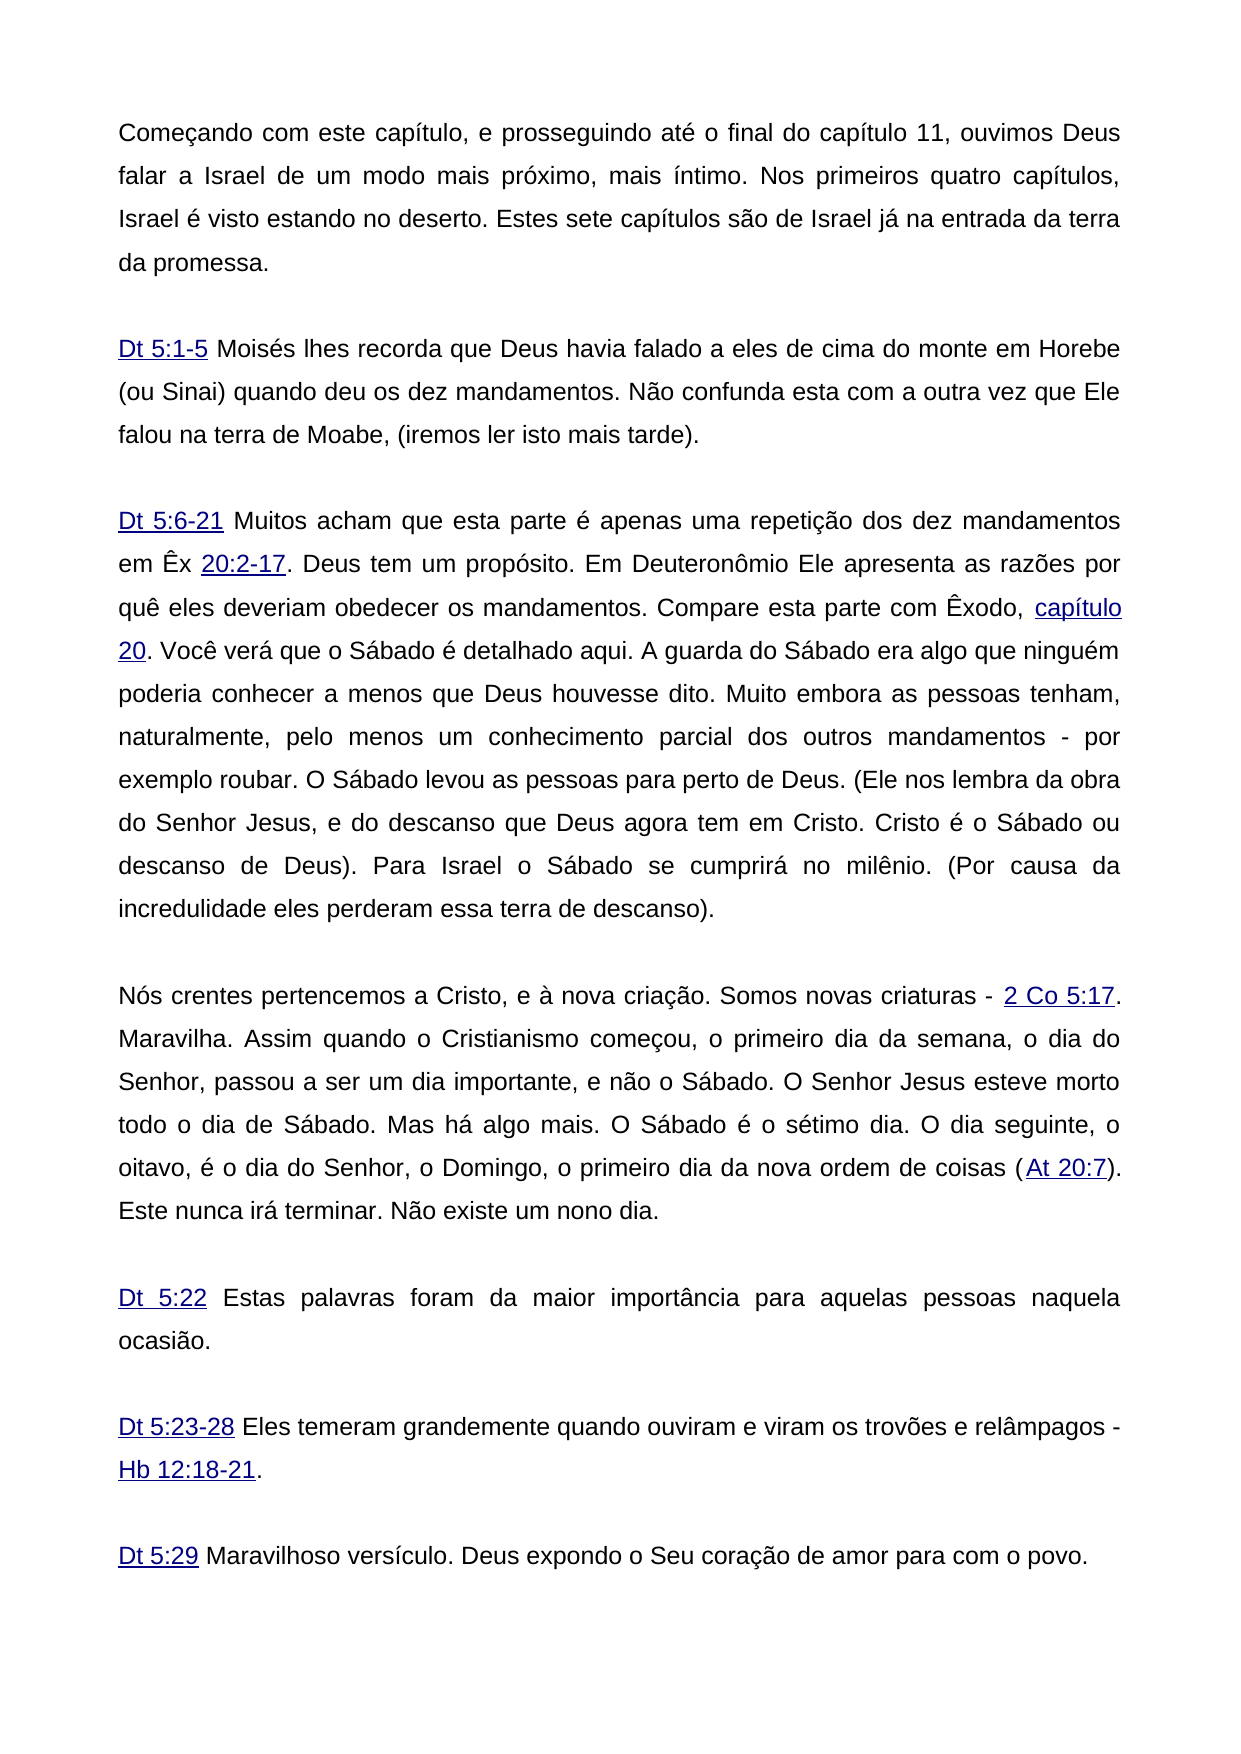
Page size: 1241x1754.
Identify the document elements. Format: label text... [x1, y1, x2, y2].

text Começando com este capítulo, e prosseguindo até o final do capítulo 11, ouvimos Deus falar a Israel de um modo mais próximo, mais íntimo. Nos primeiros quatro capítulos, Israel é visto estando no deserto. Estes sete capítulos são de Israel já na entrada da terra da promessa. [118, 118, 1122, 276]
text Dt 5:1-5 Moisés lhes recorda que Deus havia falado a eles de cima do monte em Horebe (ou Sinai) quando deu os dez mandamentos. Não confunda esta com a outra vez que Ele falou na terra de Moabe, (iremos ler isto mais tarde). [118, 334, 1122, 449]
text Dt 5:22 Estas palavras foram da maior importância para aquelas pessoas naquela ocasião. [118, 1282, 1122, 1354]
text Dt 5:23-28 Eles temeram grandemente quando ouviram e viram os trovões e relâmpagos - Hb 12:18-21. [118, 1412, 1122, 1484]
text Nós crentes pertencemos a Cristo, e à nova criação. Somos novas criaturas - 2 Co 5:17. Maravilha. Assim quando o Cristianismo começou, o primeiro dia da semana, o dia do Senhor, passou a ser um dia importante, e não o Sábado. O Senhor Jesus esteve morto todo o dia de Sábado. Mas há algo mais. O Sábado é o sétimo dia. O dia seguinte, o oitavo, é o dia do Senhor, o Domingo, o primeiro dia da nova ordem de coisas (At 20:7). Este nunca irá terminar. Não existe um nono dia. [118, 981, 1122, 1225]
text Dt 5:29 Maravilhoso versículo. Deus expondo o Seu coração de amor para com o povo. [118, 1541, 1122, 1570]
text Dt 5:6-21 Muitos acham que esta parte é apenas uma repetição dos dez mandamentos em Êx 20:2-17. Deus tem um propósito. Em Deuteronômio Ele apresenta as razões por quê eles deveriam obedecer os mandamentos. Compare esta parte com Êxodo, capítulo 20. Você verá que o Sábado é detalhado aqui. A guarda do Sábado era algo que ninguém poderia conhecer a menos que Deus houvesse dito. Muito embora as pessoas tenham, naturalmente, pelo menos um conhecimento parcial dos outros mandamentos - por exemplo roubar. O Sábado levou as pessoas para perto de Deus. (Ele nos lembra da obra do Senhor Jesus, e do descanso que Deus agora tem em Cristo. Cristo é o Sábado ou descanso de Deus). Para Israel o Sábado se cumprirá no milênio. (Por causa da incredulidade eles perderam essa terra de descanso). [118, 506, 1122, 923]
